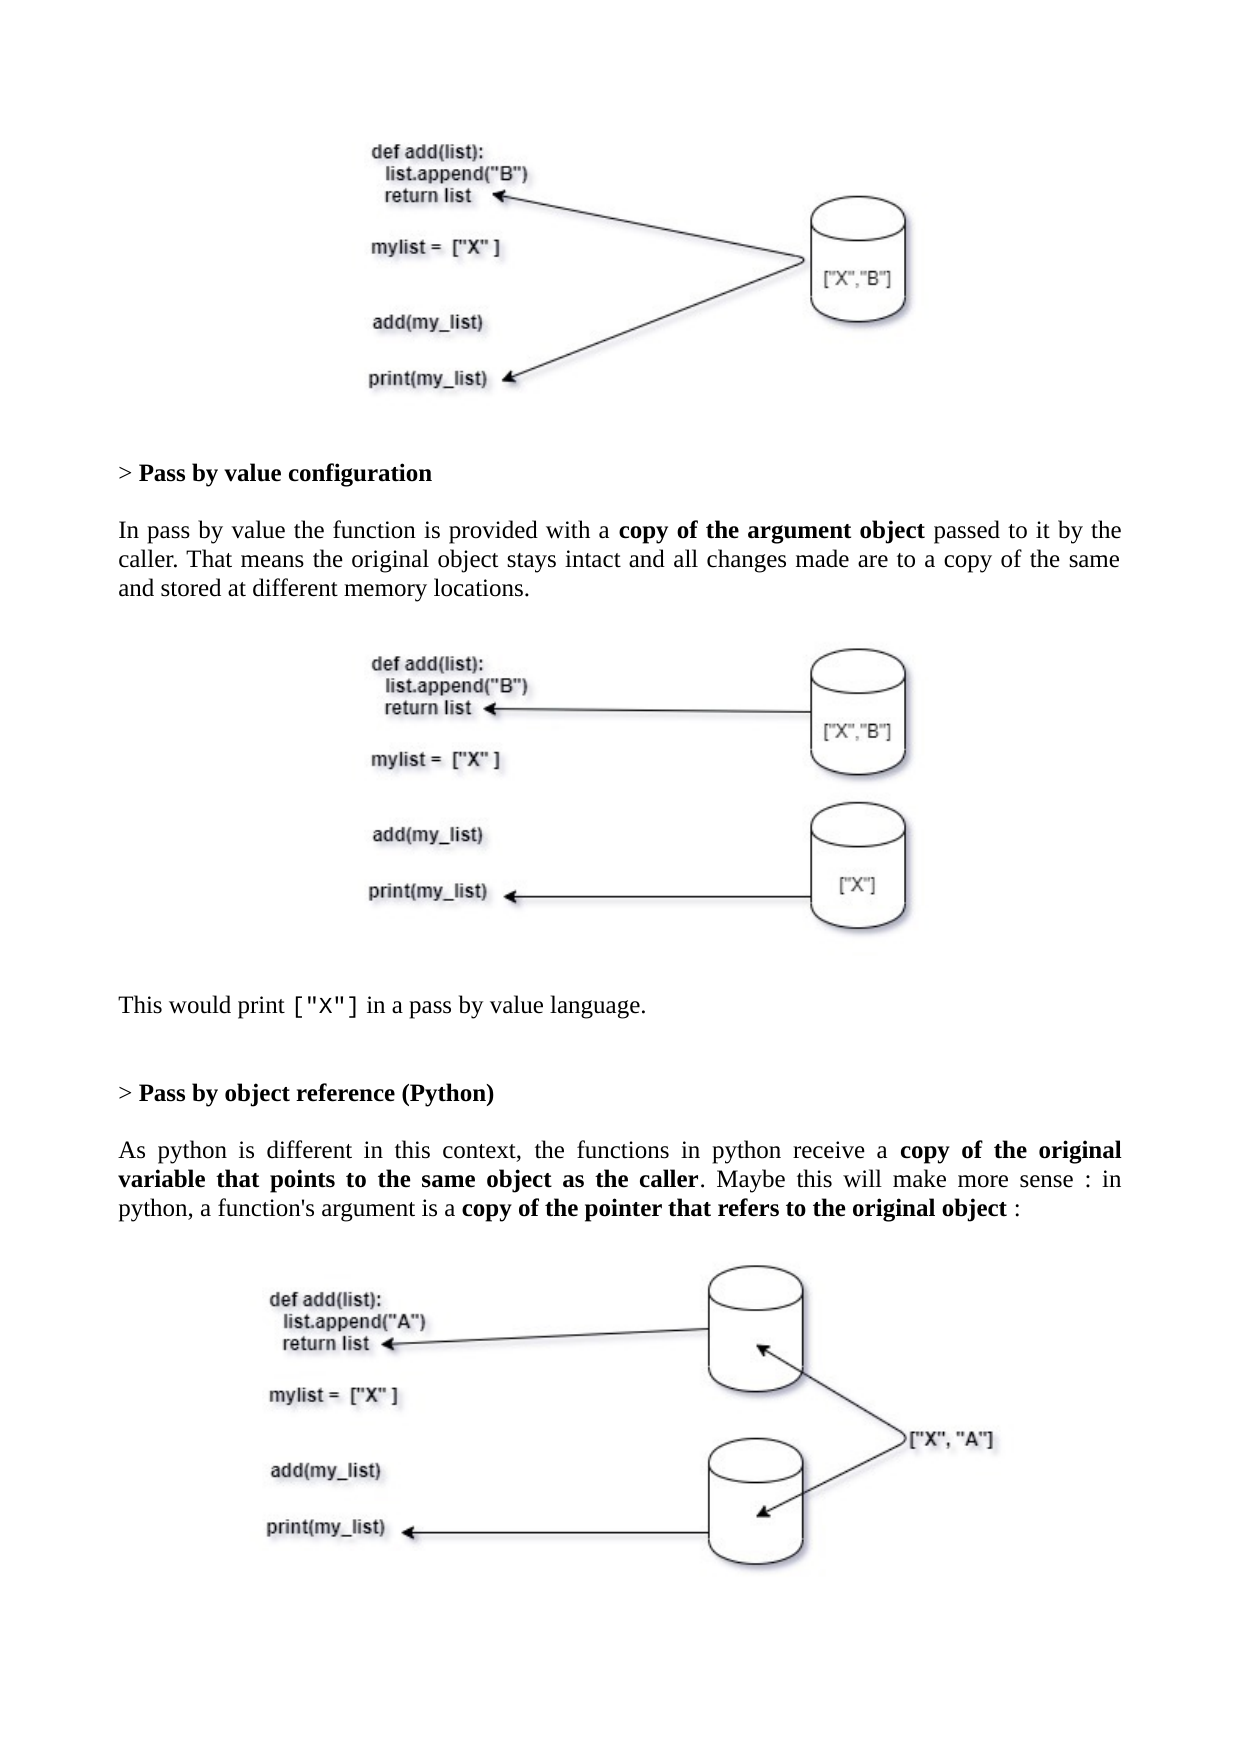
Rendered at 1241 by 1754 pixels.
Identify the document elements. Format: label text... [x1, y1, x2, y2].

text > Pass by object reference (Python) [118, 1078, 1122, 1107]
picture [302, 118, 938, 429]
text As python is different in this context, the functions in python receive a copy of the original variable that points to the same object as the caller. Maybe this will make more sense : in python, a function's argument is a copy of the pointer that refers to the original object : [118, 1136, 1122, 1222]
text In pass by value the function is provided with a copy of the argument object passed to it by the caller. That means the original object stays intact and all changes made are to a copy of the same and stored at different memory locations. [118, 515, 1122, 602]
picture [302, 630, 938, 962]
text This would print ["X"] in a pass by value language. [118, 990, 1122, 1021]
text > Pass by value configuration [118, 458, 1122, 487]
picture [200, 1250, 1040, 1598]
